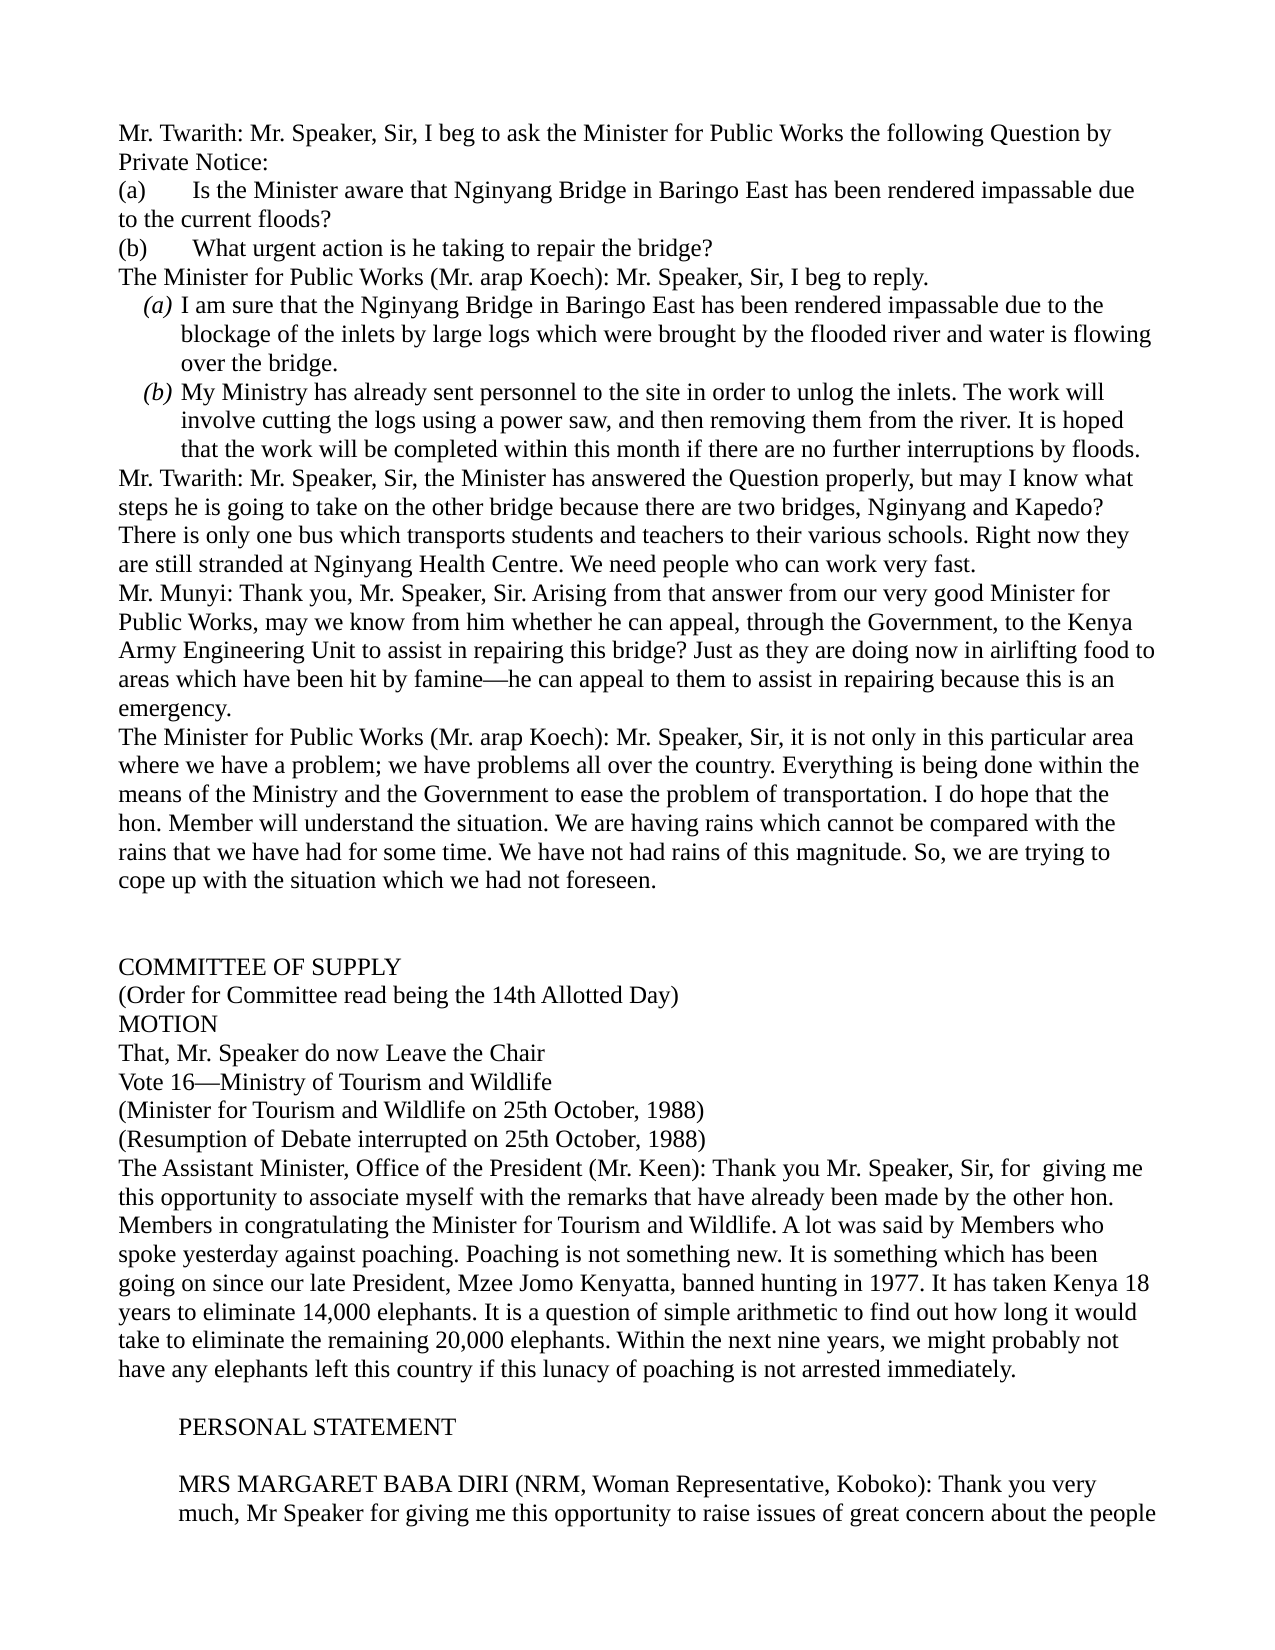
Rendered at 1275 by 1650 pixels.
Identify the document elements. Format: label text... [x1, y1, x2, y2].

text (a) Is the Minister aware that Nginyang Bridge in Baringo East has been rendered impassable due to the current floods? [118, 176, 1157, 233]
text PERSONAL STATEMENT [178, 1412, 1157, 1441]
text Mr. Munyi: Thank you, Mr. Speaker, Sir. Arising from that answer from our very good Minister for Public Works, may we know from him whether he can appeal, through the Government, to the Kenya Army Engineering Unit to assist in repairing this bridge? Just as they are doing now in airlifting food to areas which have been hit by famine—he can appeal to them to assist in repairing because this is an emergency. [118, 578, 1157, 722]
text Vote 16—Ministry of Tourism and Wildlife [118, 1067, 1157, 1096]
text The Assistant Minister, Office of the President (Mr. Keen): Thank you Mr. Speaker, Sir, for giving me this opportunity to associate myself with the remarks that have already been made by the other hon. Members in congratulating the Minister for Tourism and Wildlife. A lot was said by Members who spoke yesterday against poaching. Poaching is not something new. It is something which has been going on since our late President, Mzee Jomo Kenyatta, banned hunting in 1977. It has taken Kenya 18 years to eliminate 14,000 elephants. It is a question of simple arithmetic to find out how long it would take to eliminate the remaining 20,000 elephants. Within the next nine years, we might probably not have any elephants left this country if this lunacy of poaching is not arrested immediately. [118, 1153, 1157, 1383]
text (b) What urgent action is he taking to repair the bridge? [118, 233, 1157, 262]
text (Resumption of Debate interrupted on 25th October, 1988) [118, 1124, 1157, 1153]
list My Ministry has already sent personnel to the site in order to unlog the inlets. The work will involve cutting the logs using a power saw, and then removing them from the river. It is hoped that the work will be completed within this month if there are no further interruptions by floods. [143, 377, 1157, 463]
text The Minister for Public Works (Mr. arap Koech): Mr. Speaker, Sir, it is not only in this particular area where we have a problem; we have problems all over the country. Everything is being done within the means of the Ministry and the Government to ease the problem of transportation. I do hope that the hon. Member will understand the situation. We are having rains which cannot be compared with the rains that we have had for some time. We have not had rains of this magnitude. So, we are trying to cope up with the situation which we had not foreseen. [118, 722, 1157, 894]
text MOTION [118, 1009, 1157, 1038]
list I am sure that the Nginyang Bridge in Baringo East has been rendered impassable due to the blockage of the inlets by large logs which were brought by the flooded river and water is flowing over the bridge. [143, 291, 1157, 377]
text The Minister for Public Works (Mr. arap Koech): Mr. Speaker, Sir, I beg to reply. [118, 262, 1157, 291]
text Mr. Twarith: Mr. Speaker, Sir, I beg to ask the Minister for Public Works the following Question by Private Notice: [118, 118, 1157, 176]
text (Minister for Tourism and Wildlife on 25th October, 1988) [118, 1096, 1157, 1124]
text That, Mr. Speaker do now Leave the Chair [118, 1038, 1157, 1067]
text (Order for Committee read being the 14th Allotted Day) [118, 981, 1157, 1009]
text COMMITTEE OF SUPPLY [118, 952, 1157, 981]
text Mr. Twarith: Mr. Speaker, Sir, the Minister has answered the Question properly, but may I know what steps he is going to take on the other bridge because there are two bridges, Nginyang and Kapedo? There is only one bus which transports students and teachers to their various schools. Right now they are still stranded at Nginyang Health Centre. We need people who can work very fast. [118, 463, 1157, 578]
text MRS MARGARET BABA DIRI (NRM, Woman Representative, Koboko): Thank you very much, Mr Speaker for giving me this opportunity to raise issues of great concern about the people [178, 1469, 1157, 1527]
